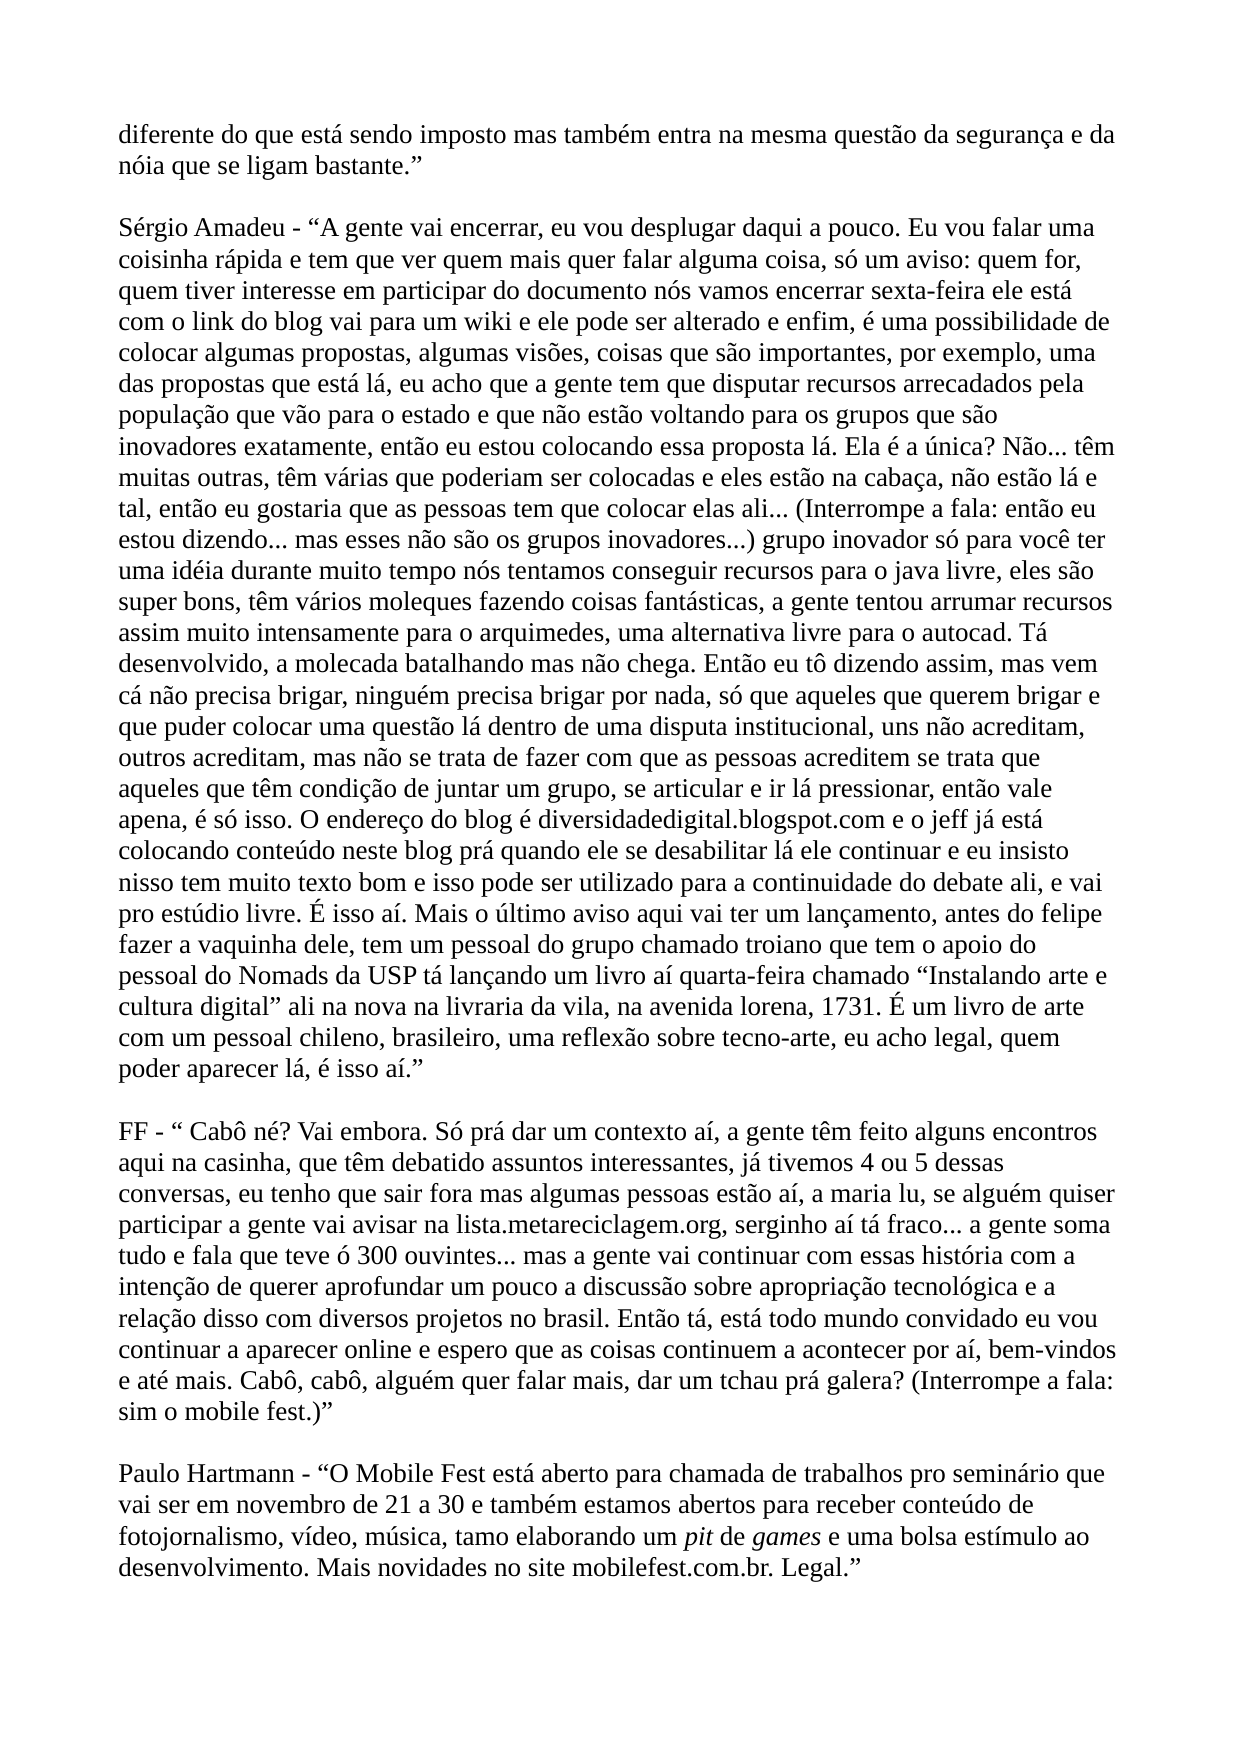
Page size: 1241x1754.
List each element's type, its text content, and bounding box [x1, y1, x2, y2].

text FF - “ Cabô né? Vai embora. Só prá dar um contexto aí, a gente têm feito alguns encontros aqui na casinha, que têm debatido assuntos interessantes, já tivemos 4 ou 5 dessas conversas, eu tenho que sair fora mas algumas pessoas estão aí, a maria lu, se alguém quiser participar a gente vai avisar na lista.metareciclagem.org, serginho aí tá fraco... a gente soma tudo e fala que teve ó 300 ouvintes... mas a gente vai continuar com essas história com a intenção de querer aprofundar um pouco a discussão sobre apropriação tecnológica e a relação disso com diversos projetos no brasil. Então tá, está todo mundo convidado eu vou continuar a aparecer online e espero que as coisas continuem a acontecer por aí, bem-vindos e até mais. Cabô, cabô, alguém quer falar mais, dar um tchau prá galera? (Interrompe a fala: sim o mobile fest.)” [118, 1115, 1122, 1426]
text Paulo Hartmann - “O Mobile Fest está aberto para chamada de trabalhos pro seminário que vai ser em novembro de 21 a 30 e também estamos abertos para receber conteúdo de fotojornalismo, vídeo, música, tamo elaborando um pit de games e uma bolsa estímulo ao desenvolvimento. Mais novidades no site mobilefest.com.br. Legal.” [118, 1457, 1122, 1582]
text diferente do que está sendo imposto mas também entra na mesma questão da segurança e da nóia que se ligam bastante.” [118, 118, 1122, 180]
text Sérgio Amadeu - “A gente vai encerrar, eu vou desplugar daqui a pouco. Eu vou falar uma coisinha rápida e tem que ver quem mais quer falar alguma coisa, só um aviso: quem for, quem tiver interesse em participar do documento nós vamos encerrar sexta-feira ele está com o link do blog vai para um wiki e ele pode ser alterado e enfim, é uma possibilidade de colocar algumas propostas, algumas visões, coisas que são importantes, por exemplo, uma das propostas que está lá, eu acho que a gente tem que disputar recursos arrecadados pela população que vão para o estado e que não estão voltando para os grupos que são inovadores exatamente, então eu estou colocando essa proposta lá. Ela é a única? Não... têm muitas outras, têm várias que poderiam ser colocadas e eles estão na cabaça, não estão lá e tal, então eu gostaria que as pessoas tem que colocar elas ali... (Interrompe a fala: então eu estou dizendo... mas esses não são os grupos inovadores...) grupo inovador só para você ter uma idéia durante muito tempo nós tentamos conseguir recursos para o java livre, eles são super bons, têm vários moleques fazendo coisas fantásticas, a gente tentou arrumar recursos assim muito intensamente para o arquimedes, uma alternativa livre para o autocad. Tá desenvolvido, a molecada batalhando mas não chega. Então eu tô dizendo assim, mas vem cá não precisa brigar, ninguém precisa brigar por nada, só que aqueles que querem brigar e que puder colocar uma questão lá dentro de uma disputa institucional, uns não acreditam, outros acreditam, mas não se trata de fazer com que as pessoas acreditem se trata que aqueles que têm condição de juntar um grupo, se articular e ir lá pressionar, então vale apena, é só isso. O endereço do blog é diversidadedigital.blogspot.com e o jeff já está colocando conteúdo neste blog prá quando ele se desabilitar lá ele continuar e eu insisto nisso tem muito texto bom e isso pode ser utilizado para a continuidade do debate ali, e vai pro estúdio livre. É isso aí. Mais o último aviso aqui vai ter um lançamento, antes do felipe fazer a vaquinha dele, tem um pessoal do grupo chamado troiano que tem o apoio do pessoal do Nomads da USP tá lançando um livro aí quarta-feira chamado “Instalando arte e cultura digital” ali na nova na livraria da vila, na avenida lorena, 1731. É um livro de arte com um pessoal chileno, brasileiro, uma reflexão sobre tecno-arte, eu acho legal, quem poder aparecer lá, é isso aí.” [118, 212, 1122, 1084]
